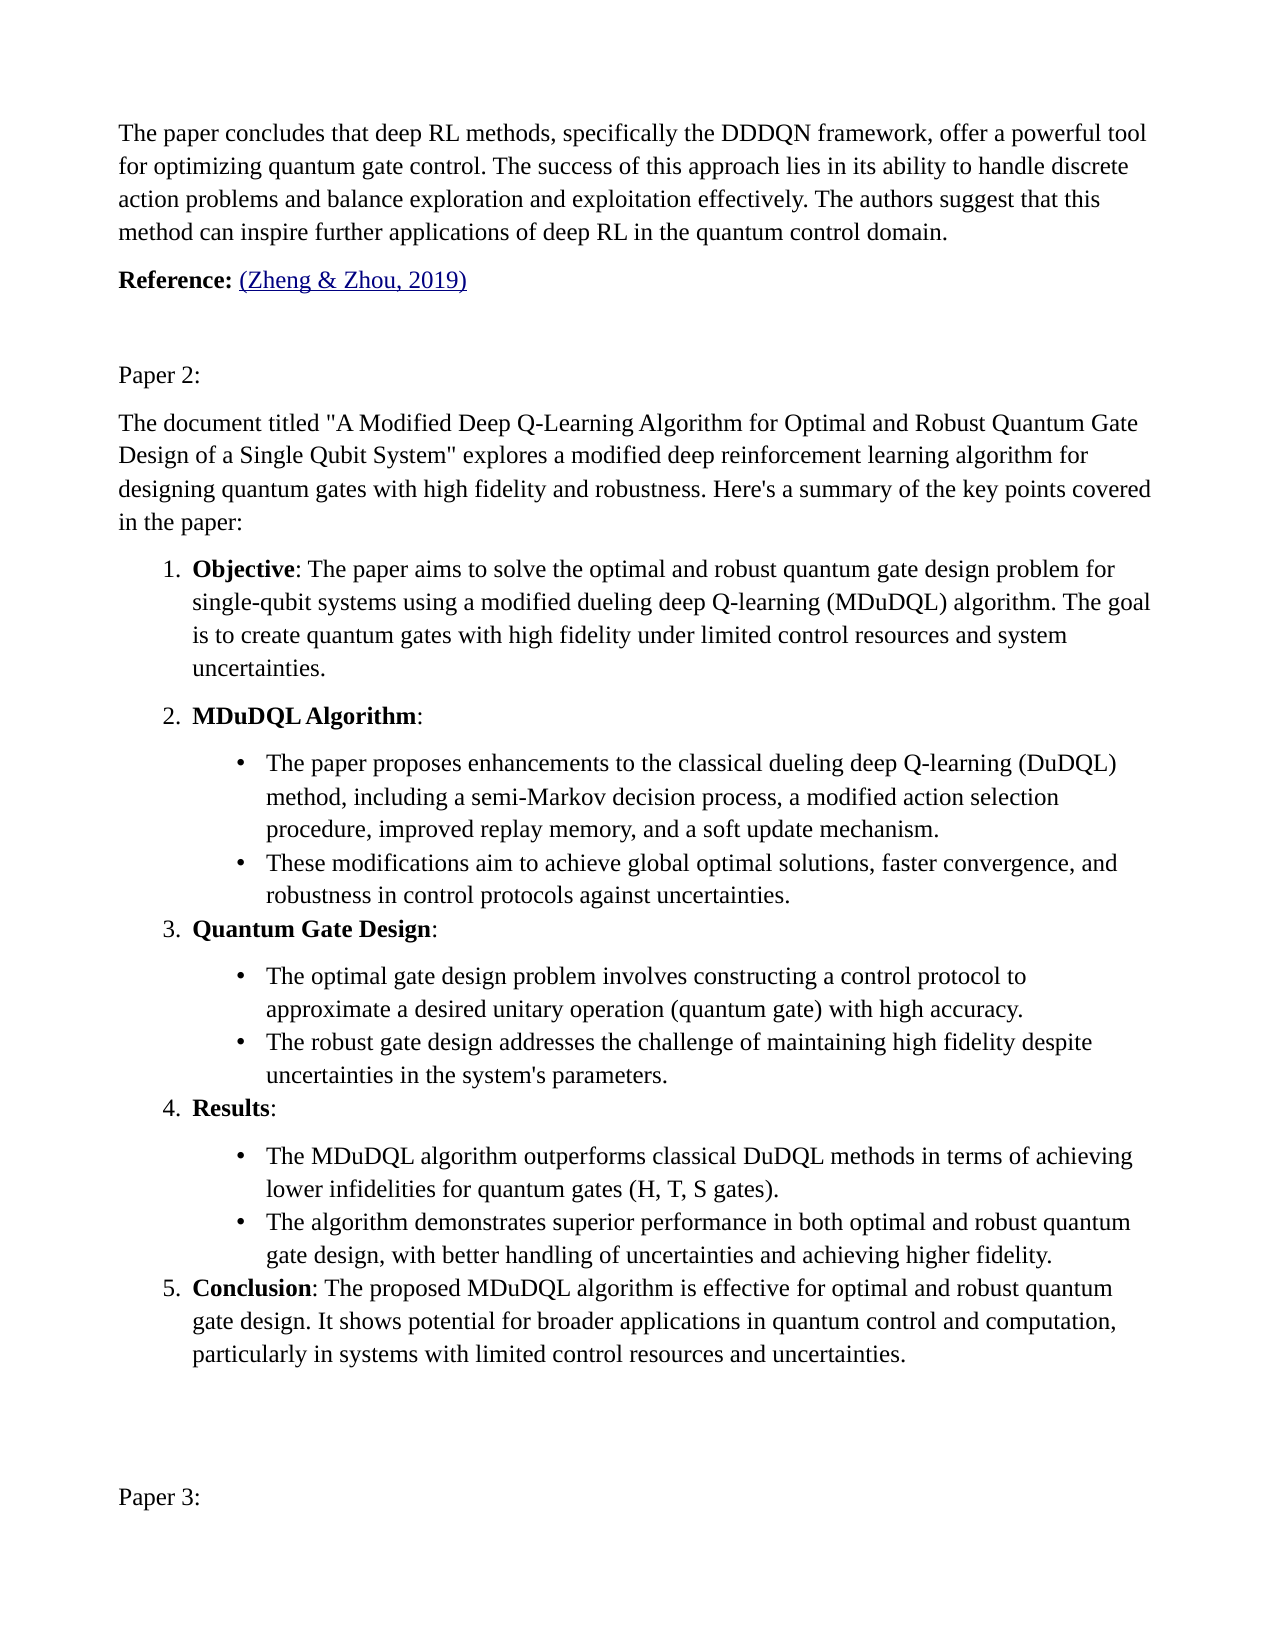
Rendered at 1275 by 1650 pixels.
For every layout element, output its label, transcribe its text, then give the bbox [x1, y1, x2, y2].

list The robust gate design addresses the challenge of maintaining high fidelity despite uncertainties in the system's parameters. [236, 1027, 1157, 1089]
text Paper 3: [118, 1482, 1157, 1511]
list Objective: The paper aims to solve the optimal and robust quantum gate design problem for single-qubit systems using a modified dueling deep Q-learning (MDuDQL) algorithm. The goal is to create quantum gates with high fidelity under limited control resources and system uncertainties. [162, 554, 1157, 682]
list Conclusion: The proposed MDuDQL algorithm is effective for optimal and robust quantum gate design. It shows potential for broader applications in quantum control and computation, particularly in systems with limited control resources and uncertainties. [162, 1273, 1157, 1368]
text The paper concludes that deep RL methods, specifically the DDDQN framework, offer a powerful tool for optimizing quantum gate control. The success of this approach lies in its ability to handle discrete action problems and balance exploration and exploitation effectively. The authors suggest that this method can inspire further applications of deep RL in the quantum control domain. [118, 118, 1157, 246]
text The document titled "A Modified Deep Q-Learning Algorithm for Optimal and Robust Quantum Gate Design of a Single Qubit System" explores a modified deep reinforcement learning algorithm for designing quantum gates with high fidelity and robustness. Here's a summary of the key points covered in the paper: [118, 408, 1157, 535]
list The MDuDQL algorithm outperforms classical DuDQL methods in terms of achieving lower infidelities for quantum gates (H, T, S gates). [236, 1141, 1157, 1203]
text Reference: (Zheng & Zhou, 2019) [118, 265, 1157, 293]
list The algorithm demonstrates superior performance in both optimal and robust quantum gate design, with better handling of uncertainties and achieving higher fidelity. [236, 1207, 1157, 1269]
list The optimal gate design problem involves constructing a control protocol to approximate a desired unitary operation (quantum gate) with high accuracy. [236, 961, 1157, 1023]
list Results: [162, 1093, 1157, 1122]
list These modifications aim to achieve global optimal solutions, faster convergence, and robustness in control protocols against uncertainties. [236, 848, 1157, 909]
list MDuDQL Algorithm: [162, 701, 1157, 730]
text Paper 2: [118, 360, 1157, 389]
list The paper proposes enhancements to the classical dueling deep Q-learning (DuDQL) method, including a semi-Markov decision process, a modified action selection procedure, improved replay memory, and a soft update mechanism. [236, 748, 1157, 843]
list Quantum Gate Design: [162, 914, 1157, 942]
